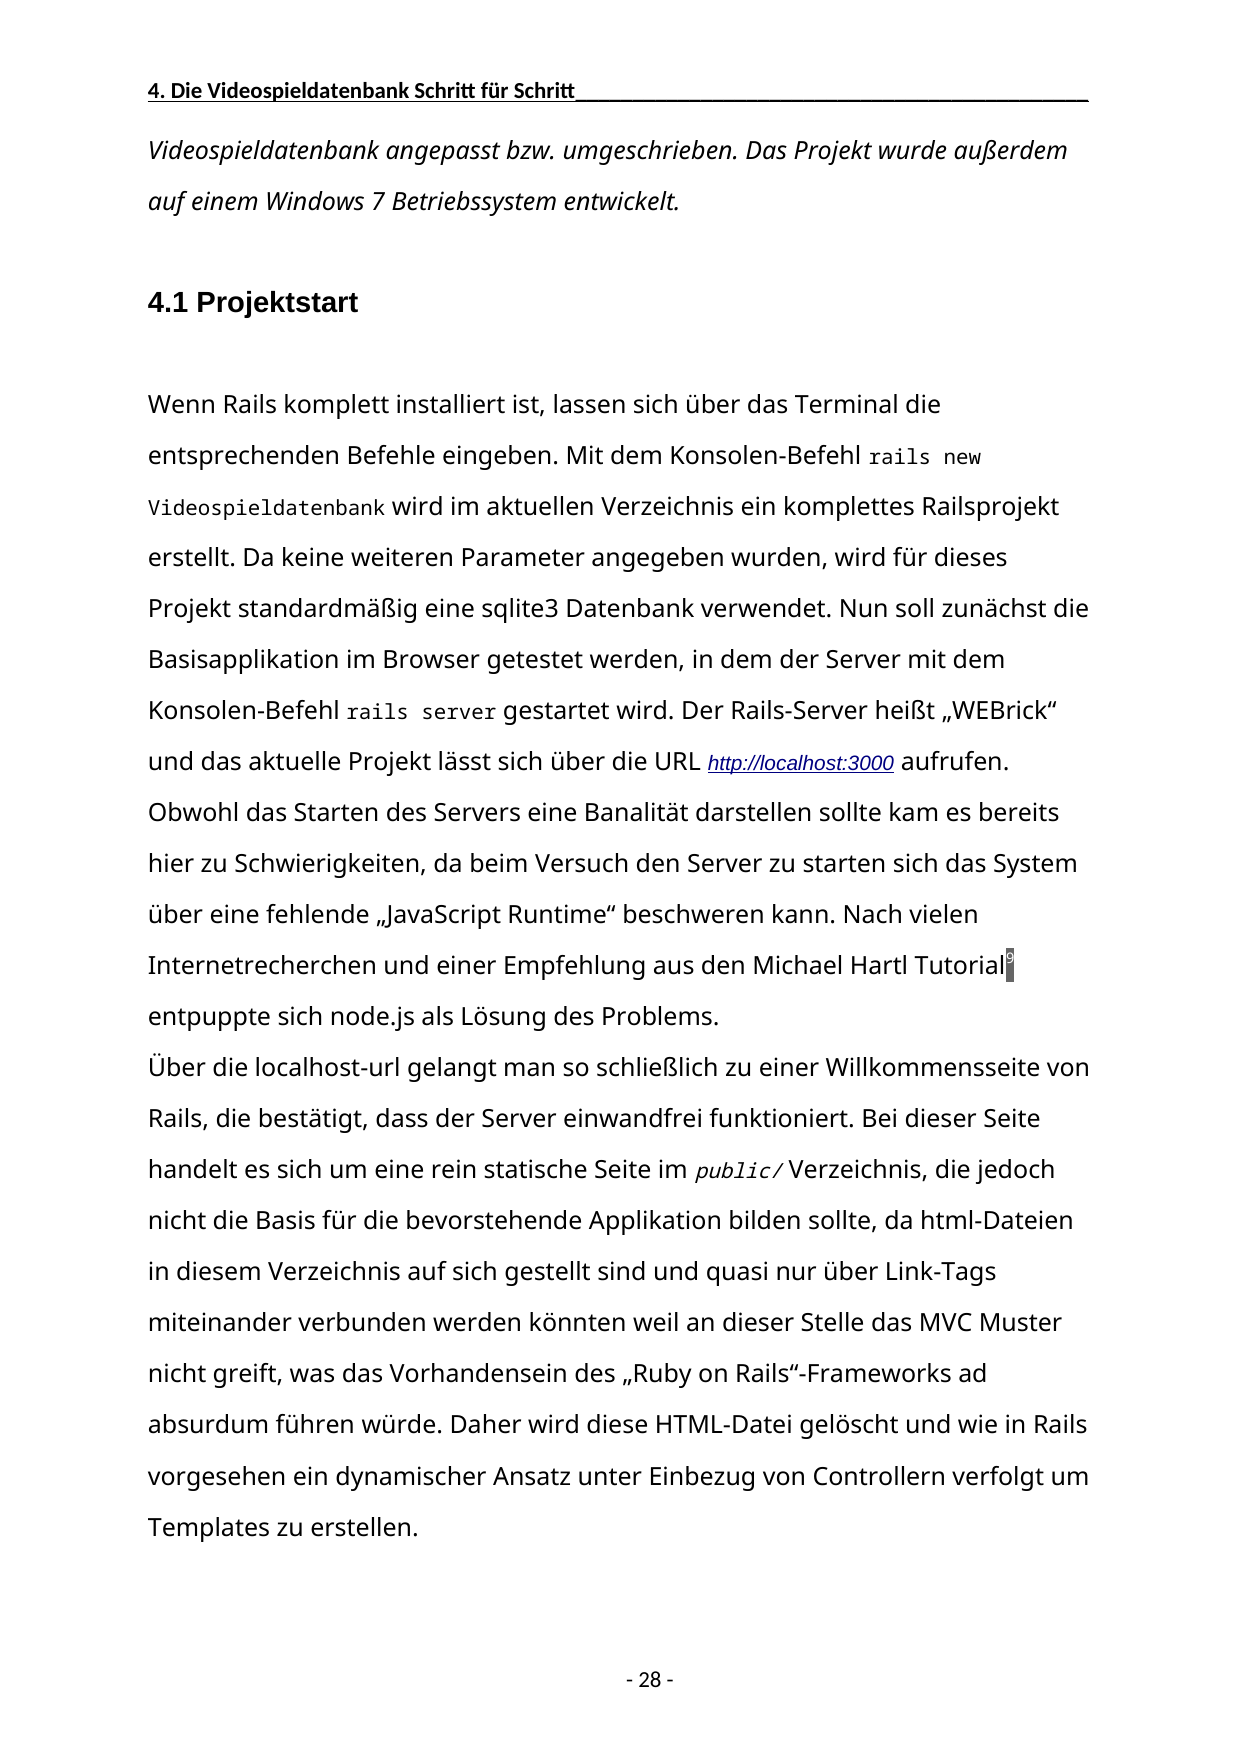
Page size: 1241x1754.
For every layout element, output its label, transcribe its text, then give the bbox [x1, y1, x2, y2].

text Über die localhost-url gelangt man so schließlich zu einer Willkommensseite von Rails, die bestätigt, dass der Server einwandfrei funktioniert. Bei dieser Seite handelt es sich um eine rein statische Seite im public/ Verzeichnis, die jedoch nicht die Basis für die bevorstehende Applikation bilden sollte, da html-Dateien in diesem Verzeichnis auf sich gestellt sind und quasi nur über Link-Tags miteinander verbunden werden könnten weil an dieser Stelle das MVC Muster nicht greift, was das Vorhandensein des „Ruby on Rails“-Frameworks ad absurdum führen würde. Daher wird diese HTML-Datei gelöscht und wie in Rails vorgesehen ein dynamischer Ansatz unter Einbezug von Controllern verfolgt um Templates zu erstellen. [148, 1050, 1093, 1543]
subtitle 4.1 Projektstart [148, 285, 1093, 319]
text Wenn Rails komplett installiert ist, lassen sich über das Terminal die entsprechenden Befehle eingeben. Mit dem Konsolen-Befehl rails new Videospieldatenbank wird im aktuellen Verzeichnis ein komplettes Railsprojekt erstellt. Da keine weiteren Parameter angegeben wurden, wird für dieses Projekt standardmäßig eine sqlite3 Datenbank verwendet. Nun soll zunächst die Basisapplikation im Browser getestet werden, in dem der Server mit dem Konsolen-Befehl rails server gestartet wird. Der Rails-Server heißt „WEBrick“ und das aktuelle Projekt lässt sich über die URL http://localhost:3000 aufrufen. Obwohl das Starten des Servers eine Banalität darstellen sollte kam es bereits hier zu Schwierigkeiten, da beim Versuch den Server zu starten sich das System über eine fehlende „JavaScript Runtime“ beschweren kann. Nach vielen Internetrecherchen und einer Empfehlung aus den Michael Hartl Tutorial9 entpuppte sich node.js als Lösung des Problems. [148, 386, 1093, 1033]
text Videospieldatenbank angepasst bzw. umgeschrieben. Das Projekt wurde außerdem auf einem Windows 7 Betriebssystem entwickelt. [148, 133, 1093, 218]
